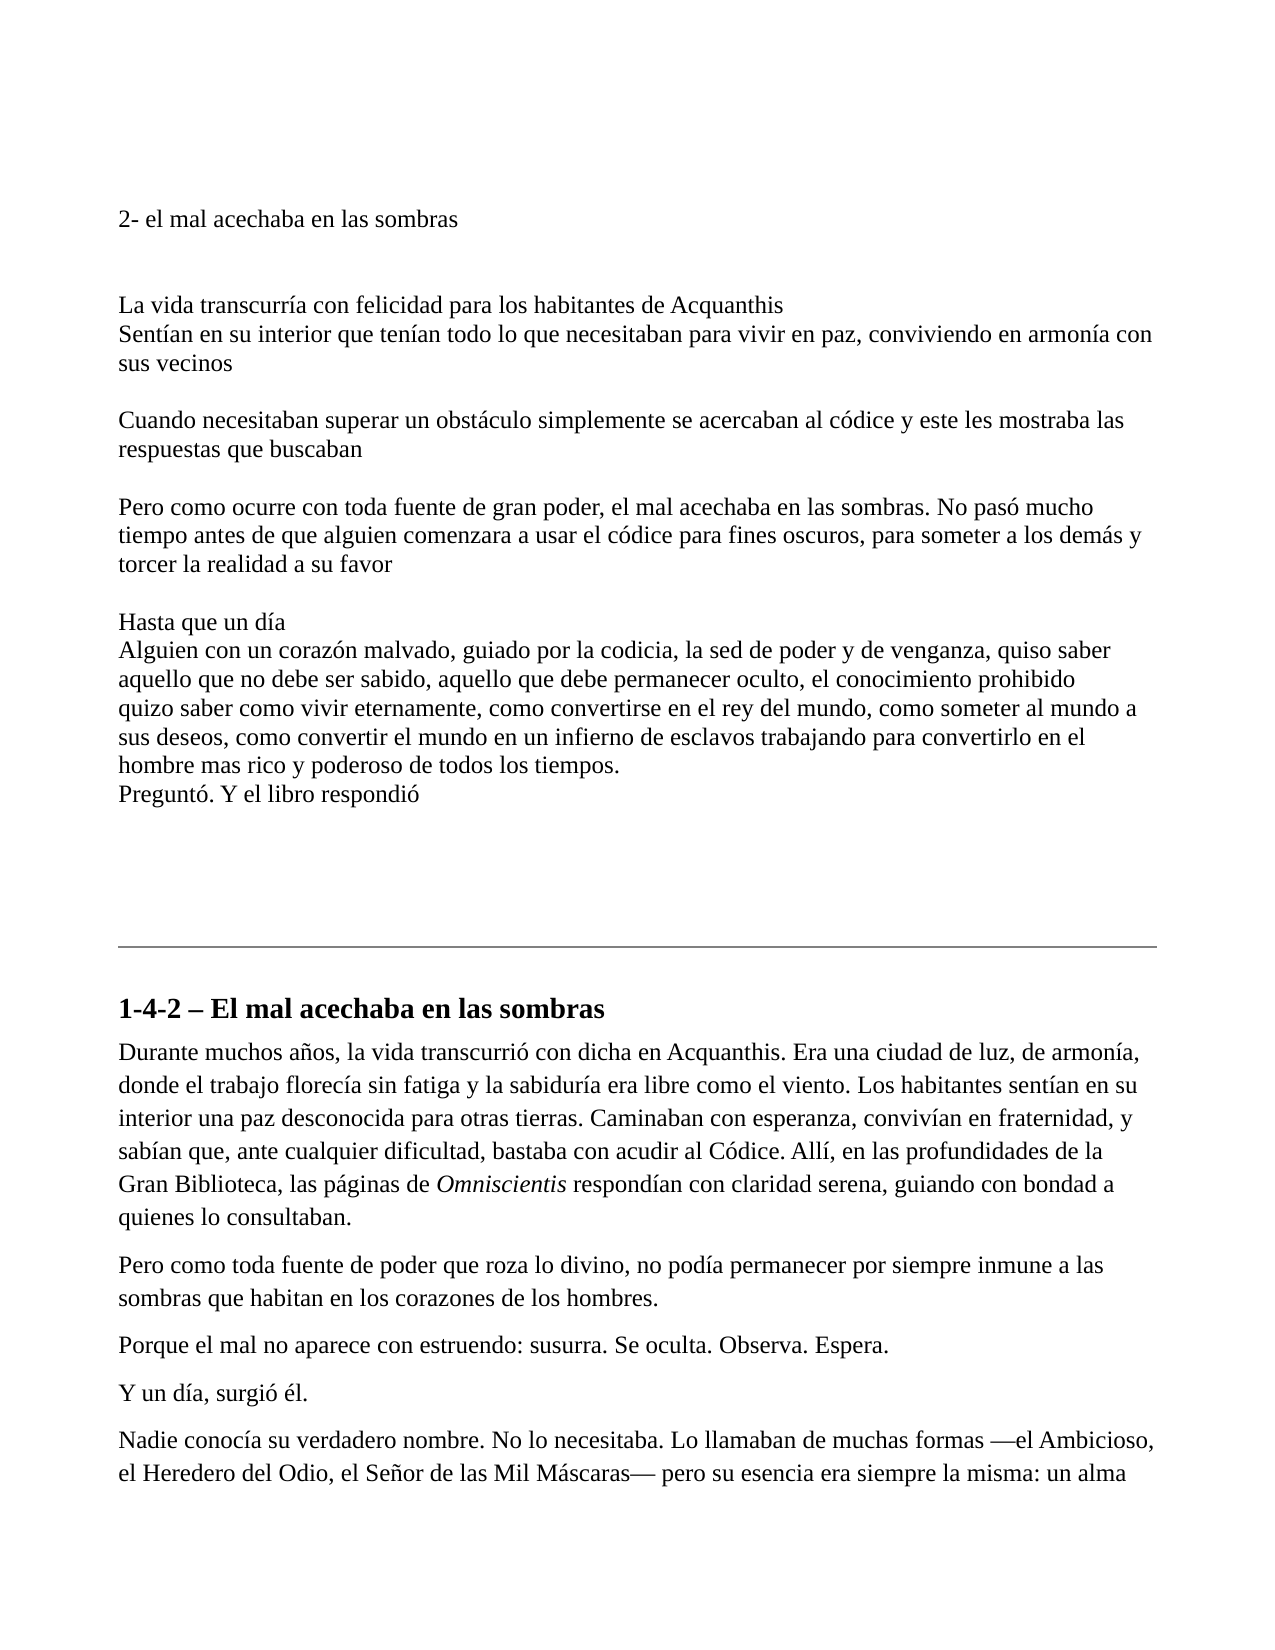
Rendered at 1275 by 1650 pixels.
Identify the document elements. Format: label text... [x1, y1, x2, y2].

text La vida transcurría con felicidad para los habitantes de Acquanthis [118, 291, 1157, 319]
subtitle 1-4-2 – El mal acechaba en las sombras [118, 991, 1157, 1024]
text Pero como toda fuente de poder que roza lo divino, no podía permanecer por siempre inmune a las sombras que habitan en los corazones de los hombres. [118, 1250, 1157, 1311]
text Cuando necesitaban superar un obstáculo simplemente se acercaban al códice y este les mostraba las respuestas que buscaban [118, 406, 1157, 463]
text Porque el mal no aparece con estruendo: susurra. Se oculta. Observa. Espera. [118, 1330, 1157, 1359]
text 2- el mal acechaba en las sombras [118, 204, 1157, 233]
text Durante muchos años, la vida transcurrió con dicha en Acquanthis. Era una ciudad de luz, de armonía, donde el trabajo florecía sin fatiga y la sabiduría era libre como el viento. Los habitantes sentían en su interior una paz desconocida para otras tierras. Caminaban con esperanza, convivían en fraternidad, y sabían que, ante cualquier dificultad, bastaba con acudir al Códice. Allí, en las profundidades de la Gran Biblioteca, las páginas de Omniscientis respondían con claridad serena, guiando con bondad a quienes lo consultaban. [118, 1037, 1157, 1231]
text Hasta que un día [118, 607, 1157, 636]
text Preguntó. Y el libro respondió [118, 779, 1157, 808]
text Pero como ocurre con toda fuente de gran poder, el mal acechaba en las sombras. No pasó mucho tiempo antes de que alguien comenzara a usar el códice para fines oscuros, para someter a los demás y torcer la realidad a su favor [118, 492, 1157, 578]
text quizo saber como vivir eternamente, como convertirse en el rey del mundo, como someter al mundo a sus deseos, como convertir el mundo en un infierno de esclavos trabajando para convertirlo en el hombre mas rico y poderoso de todos los tiempos. [118, 693, 1157, 779]
text Nadie conocía su verdadero nombre. No lo necesitaba. Lo llamaban de muchas formas —el Ambicioso, el Heredero del Odio, el Señor de las Mil Máscaras— pero su esencia era siempre la misma: un alma [118, 1426, 1157, 1487]
text Y un día, surgió él. [118, 1378, 1157, 1407]
text Sentían en su interior que tenían todo lo que necesitaban para vivir en paz, conviviendo en armonía con sus vecinos [118, 319, 1157, 377]
text Alguien con un corazón malvado, guiado por la codicia, la sed de poder y de venganza, quiso saber aquello que no debe ser sabido, aquello que debe permanecer oculto, el conocimiento prohibido [118, 636, 1157, 693]
